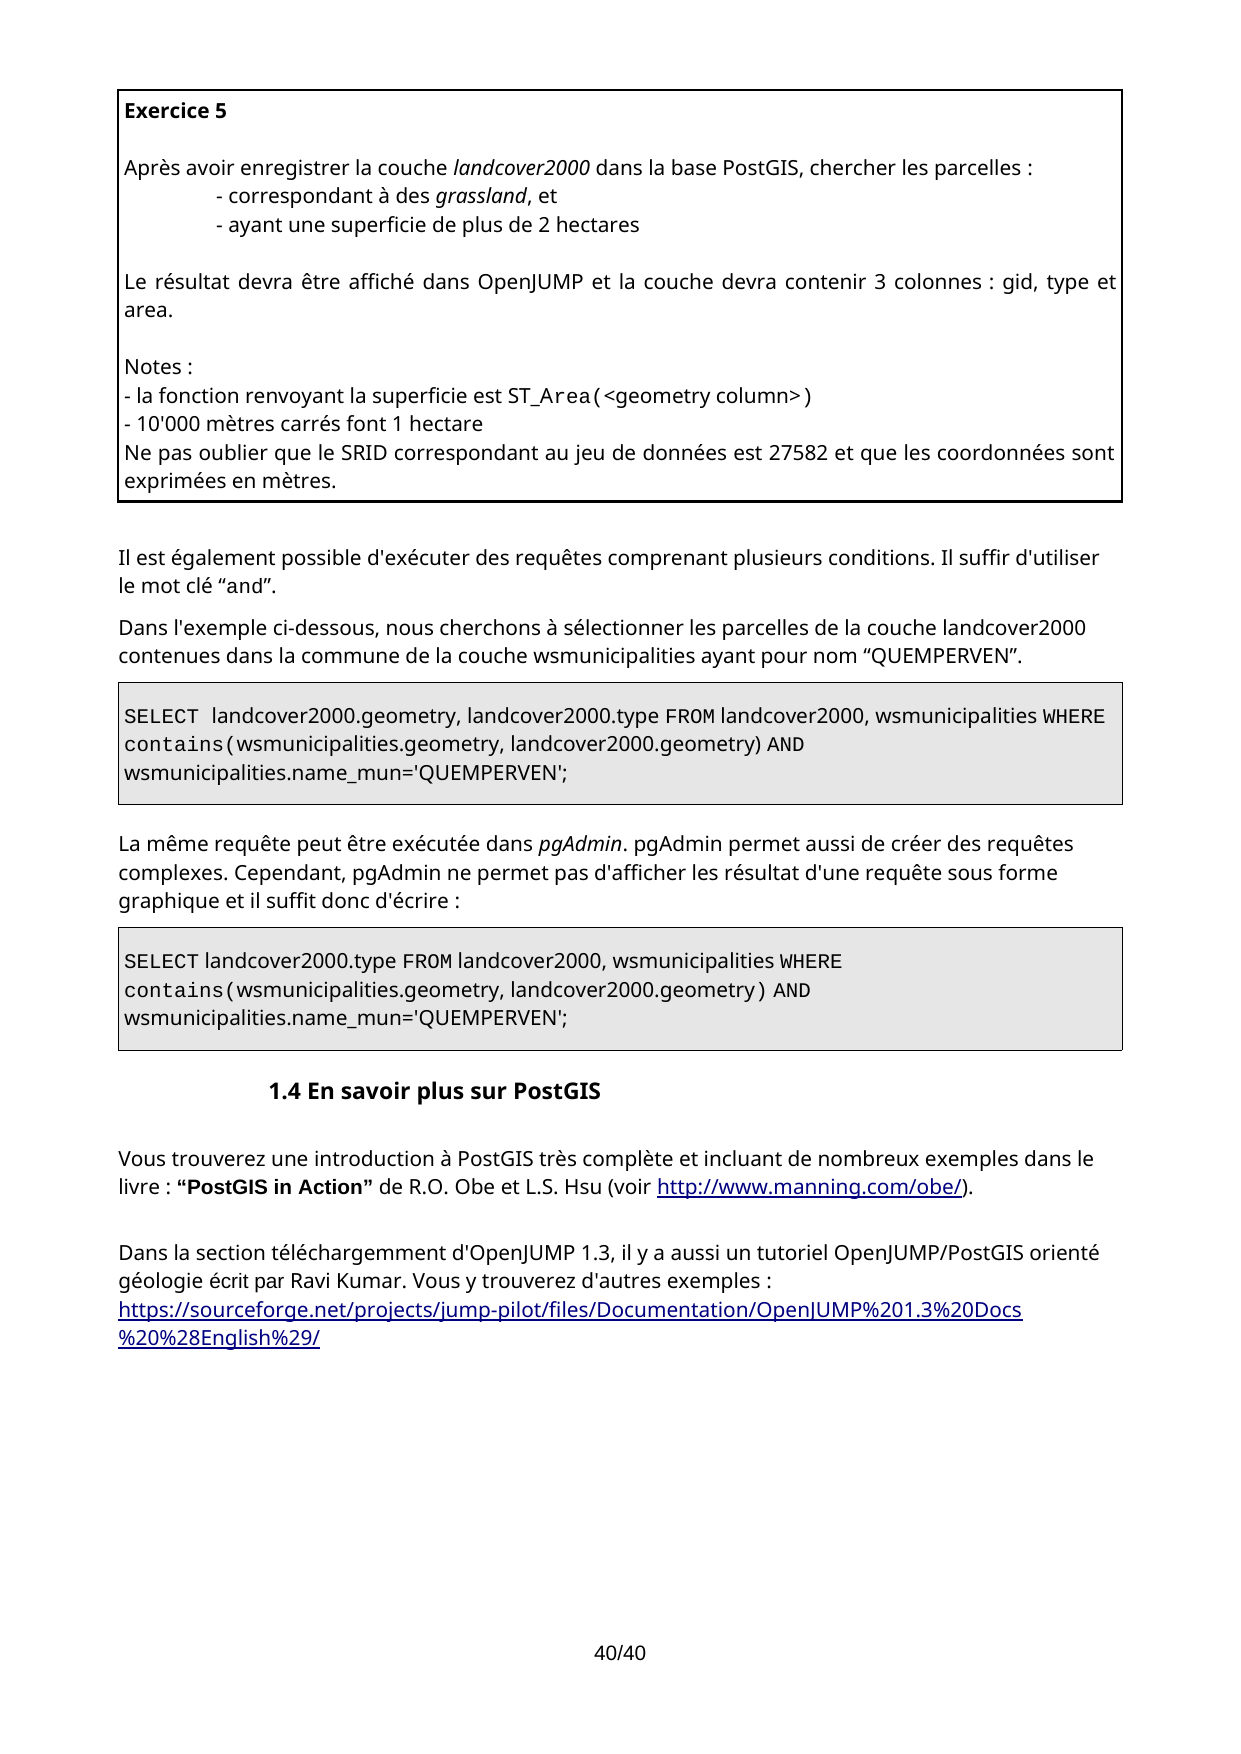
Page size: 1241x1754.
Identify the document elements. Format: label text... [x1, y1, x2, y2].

text Dans la section téléchargemment d'OpenJUMP 1.3, il y a aussi un tutoriel OpenJUMP/PostGIS orienté géologie écrit par Ravi Kumar. Vous y trouverez d'autres exemples : https://sourceforge.net/projects/jump-pilot/files/Documentation/OpenJUMP%201.3%20Docs%20%28English%29/ [118, 1238, 1122, 1352]
table_header SELECT landcover2000.type FROM landcover2000, wsmunicipalities WHERE contains(wsmunicipalities.geometry, landcover2000.geometry) AND wsmunicipalities.name_mun='QUEMPERVEN'; [119, 928, 1122, 1050]
text La même requête peut être exécutée dans pgAdmin. pgAdmin permet aussi de créer des requêtes complexes. Cependant, pgAdmin ne permet pas d'afficher les résultat d'une requête sous forme graphique et il suffit donc d'écrire : [118, 829, 1122, 915]
text Dans l'exemple ci-dessous, nous cherchons à sélectionner les parcelles de la couche landcover2000 contenues dans la commune de la couche wsmunicipalities ayant pour nom “QUEMPERVEN”. [118, 613, 1122, 669]
table_header Exercice 5 Après avoir enregistrer la couche landcover2000 dans la base PostGIS, chercher les parcelles : - correspondant à des grassland, et - ayant une superficie de plus de 2 hectares Le résultat devra être affiché dans OpenJUMP et la couche devra contenir 3 colonnes : gid, type et area. Notes : - la fonction renvoyant la superficie est ST_Area(<geometry column>) - 10'000 mètres carrés font 1 hectare Ne pas oublier que le SRID correspondant au jeu de données est 27582 et que les coordonnées sont exprimées en mètres. [119, 91, 1121, 500]
list 1.4 En savoir plus sur PostGIS [231, 1075, 1122, 1106]
text Il est également possible d'exécuter des requêtes comprenant plusieurs conditions. Il suffir d'utiliser le mot clé “and”. [118, 543, 1122, 600]
table_header SELECT landcover2000.geometry, landcover2000.type FROM landcover2000, wsmunicipalities WHERE contains(wsmunicipalities.geometry, landcover2000.geometry) AND wsmunicipalities.name_mun='QUEMPERVEN'; [119, 683, 1122, 804]
text Vous trouverez une introduction à PostGIS très complète et incluant de nombreux exemples dans le livre : “PostGIS in Action” de R.O. Obe et L.S. Hsu (voir http://www.manning.com/obe/). [118, 1144, 1122, 1201]
